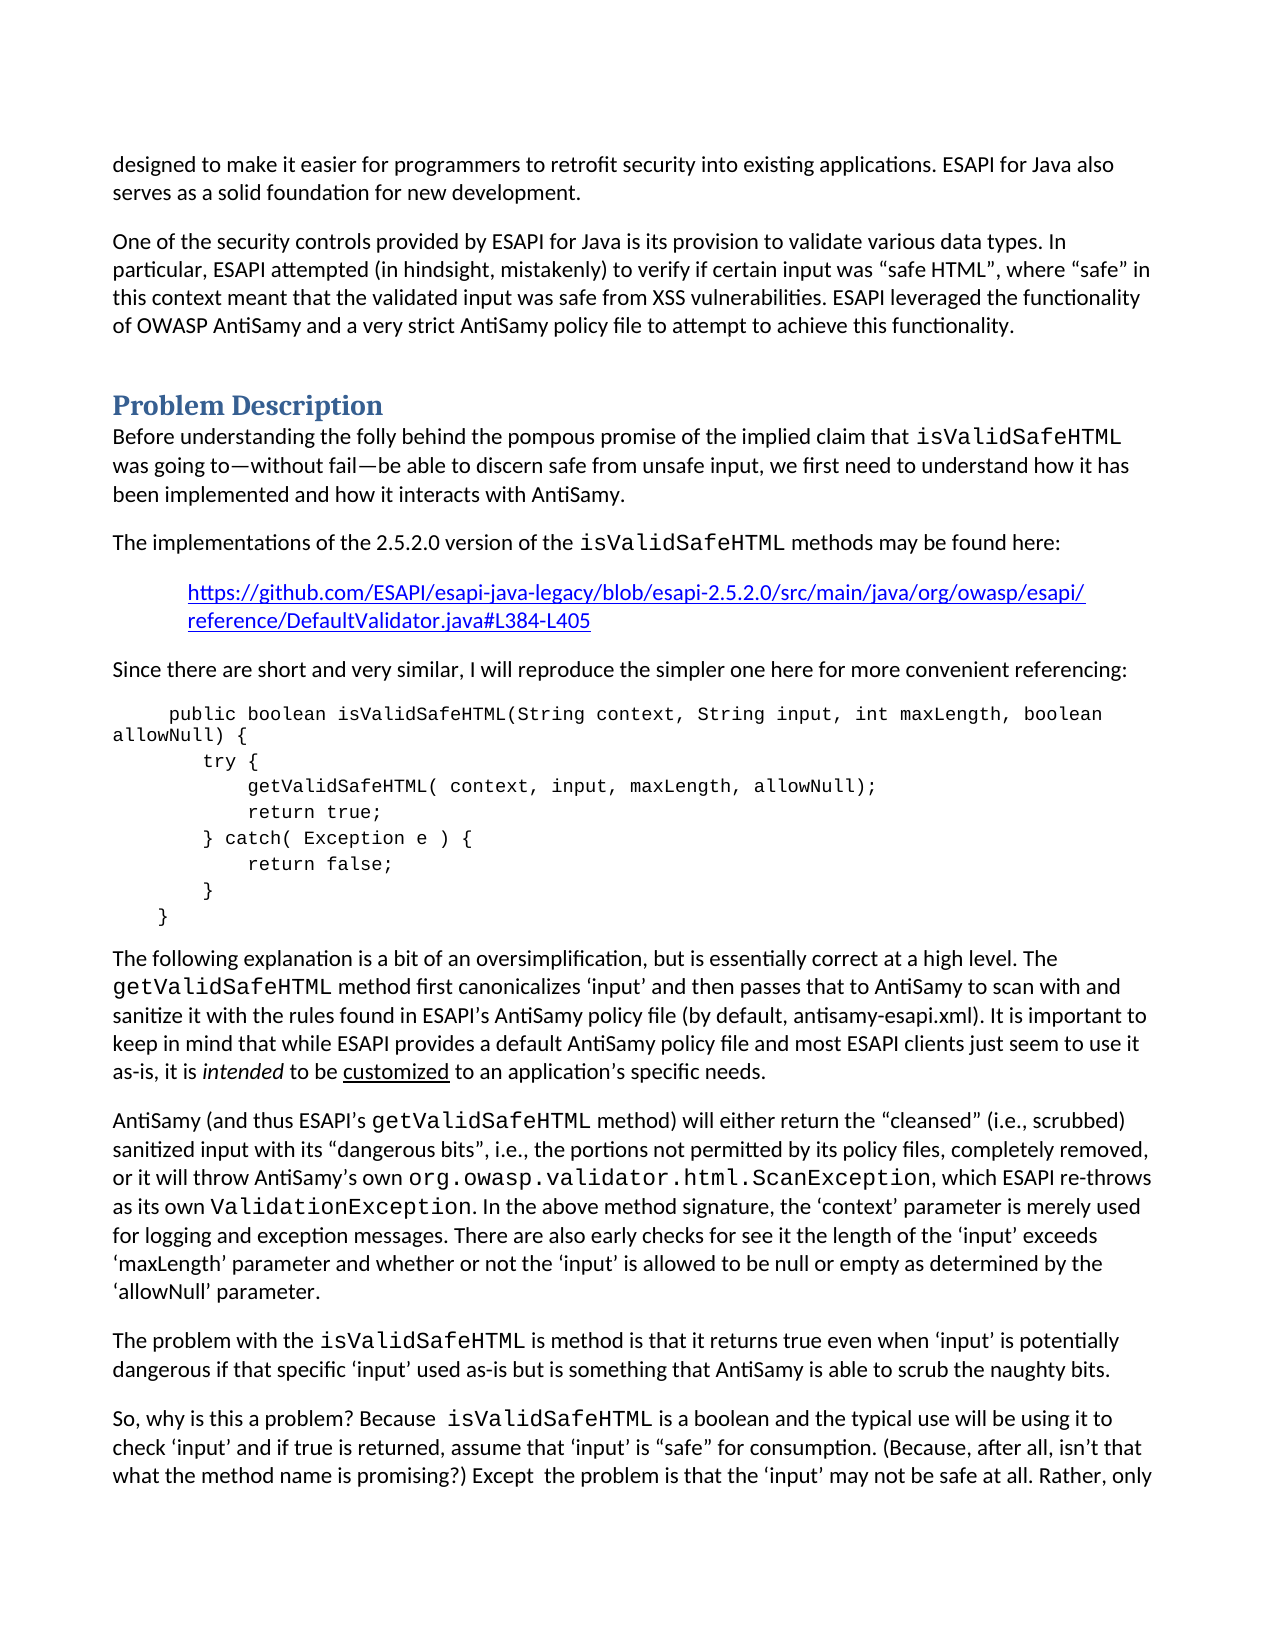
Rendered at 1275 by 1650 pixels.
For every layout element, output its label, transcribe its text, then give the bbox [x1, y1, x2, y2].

text return false; [112, 855, 1162, 876]
text Before understanding the folly behind the pompous promise of the implied claim that isValidSafeHTML was going to—without fail—be able to discern safe from unsafe input, we first need to understand how it has been implemented and how it interacts with AntiSamy. [112, 422, 1162, 508]
text return true; [112, 803, 1162, 824]
text } [112, 906, 1162, 928]
text } catch( Exception e ) { [112, 829, 1162, 850]
text AntiSamy (and thus ESAPI’s getValidSafeHTML method) will either return the “cleansed” (i.e., scrubbed) sanitized input with its “dangerous bits”, i.e., the portions not permitted by its policy files, completely removed, or it will throw AntiSamy’s own org.owasp.validator.html.ScanException, which ESAPI re-throws as its own ValidationException. In the above method signature, the ‘context’ parameter is merely used for logging and exception messages. There are also early checks for see it the length of the ‘input’ exceeds ‘maxLength’ parameter and whether or not the ‘input’ is allowed to be null or empty as determined by the ‘allowNull’ parameter. [112, 1106, 1162, 1306]
text Since there are short and very similar, I will reproduce the simpler one here for more convenient referencing: [112, 655, 1162, 683]
text The problem with the isValidSafeHTML is method is that it returns true even when ‘input’ is potentially dangerous if that specific ‘input’ used as-is but is something that AntiSamy is able to scrub the naughty bits. [112, 1326, 1162, 1383]
text https://github.com/ESAPI/esapi-java-legacy/blob/esapi-2.5.2.0/src/main/java/org/owasp/esapi/reference/DefaultValidator.java#L384-L405 [187, 578, 1162, 634]
text } [112, 881, 1162, 902]
text getValidSafeHTML( context, input, maxLength, allowNull); [112, 777, 1162, 798]
text public boolean isValidSafeHTML(String context, String input, int maxLength, boolean allowNull) { [112, 704, 1162, 747]
text The following explanation is a bit of an oversimplification, but is essentially correct at a high level. The getValidSafeHTML method first canonicalizes ‘input’ and then passes that to AntiSamy to scan with and sanitize it with the rules found in ESAPI’s AntiSamy policy file (by default, antisamy-esapi.xml). It is important to keep in mind that while ESAPI provides a default AntiSamy policy file and most ESAPI clients just seem to use it as-is, it is intended to be customized to an application’s specific needs. [112, 944, 1162, 1085]
text try { [112, 751, 1162, 773]
text The implementations of the 2.5.2.0 version of the isValidSafeHTML methods may be found here: [112, 528, 1162, 558]
text So, why is this a problem? Because isValidSafeHTML is a boolean and the typical use will be using it to check ‘input’ and if true is returned, assume that ‘input’ is “safe” for consumption. (Because, after all, isn’t that what the method name is promising?) Except the problem is that the ‘input’ may not be safe at all. Rather, only [112, 1404, 1162, 1489]
text One of the security controls provided by ESAPI for Java is its provision to validate various data types. In particular, ESAPI attempted (in hindsight, mistakenly) to verify if certain input was “safe HTML”, where “safe” in this context meant that the validated input was safe from XSS vulnerabilities. ESAPI leveraged the functionality of OWASP AntiSamy and a very strict AntiSamy policy file to attempt to achieve this functionality. [112, 227, 1162, 339]
subtitle Problem Description [112, 389, 1162, 422]
text designed to make it easier for programmers to retrofit security into existing applications. ESAPI for Java also serves as a solid foundation for new development. [112, 150, 1162, 206]
